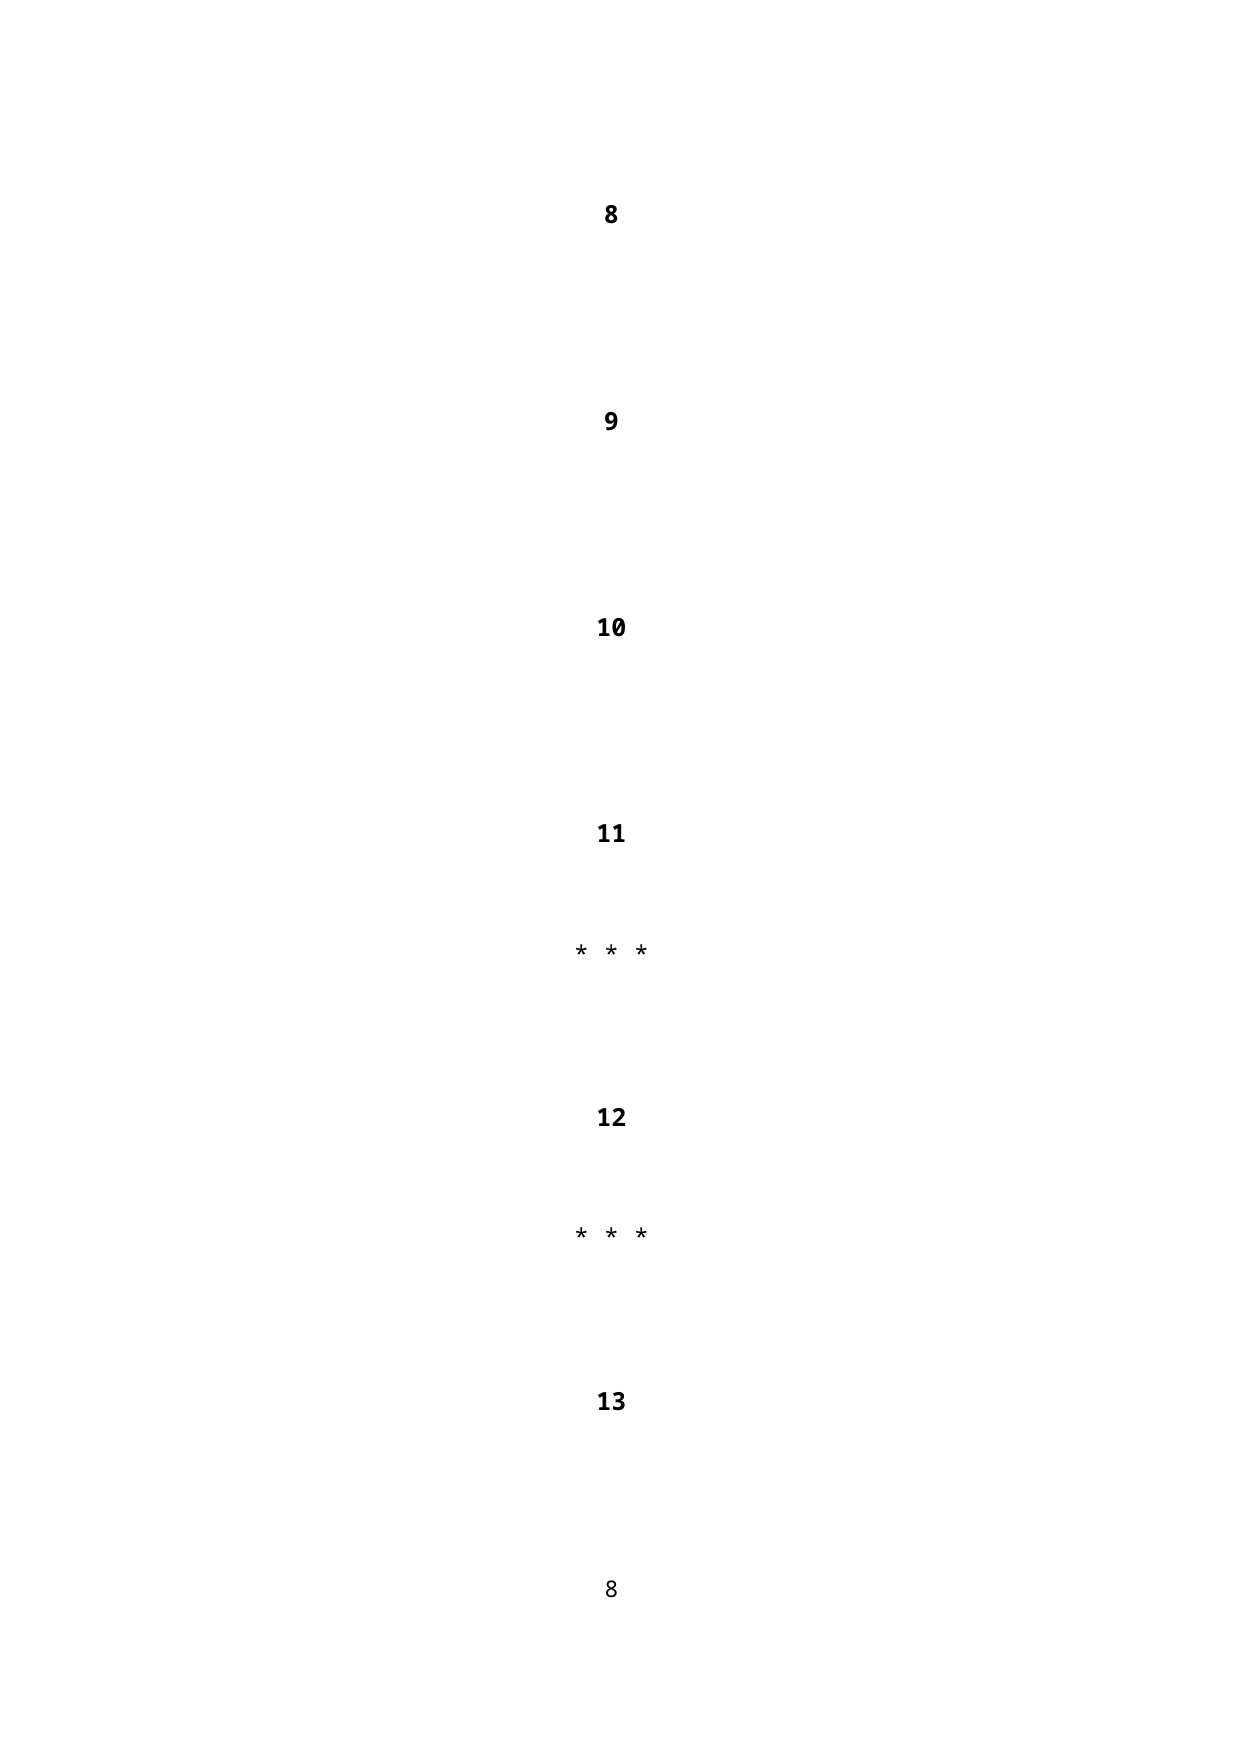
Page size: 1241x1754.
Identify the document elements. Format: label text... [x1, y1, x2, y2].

subtitle 12 [159, 1092, 1063, 1135]
subtitle 10 [159, 602, 1063, 645]
subtitle * * * [159, 928, 1063, 972]
subtitle 11 [159, 808, 1063, 851]
subtitle 8 [159, 189, 1063, 232]
subtitle * * * [159, 1212, 1063, 1255]
subtitle 9 [159, 395, 1063, 438]
subtitle 13 [159, 1375, 1063, 1418]
